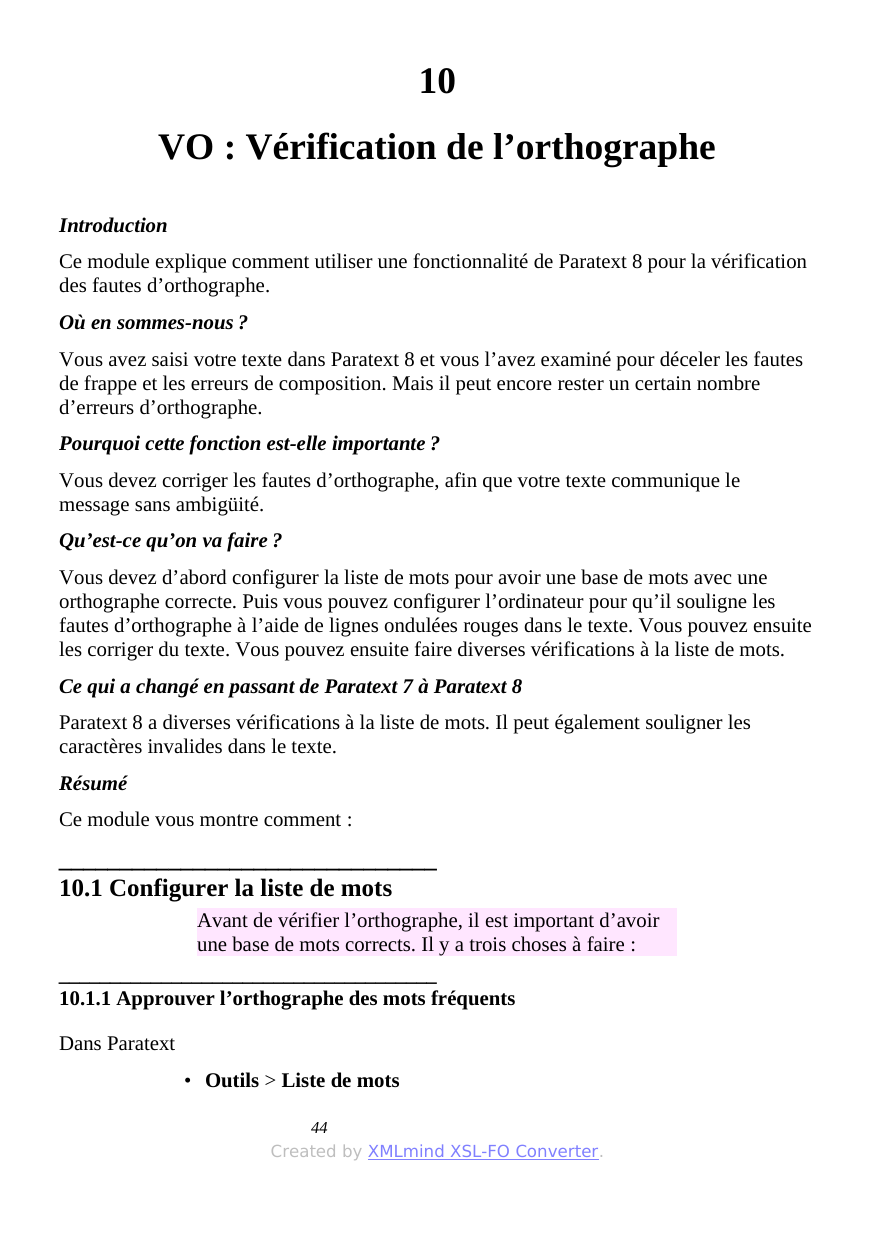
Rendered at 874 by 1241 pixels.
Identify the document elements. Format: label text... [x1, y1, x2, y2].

text Vous avez saisi votre texte dans Paratext 8 et vous l’avez examiné pour déceler les fautes de frappe et les erreurs de composition. Mais il peut encore rester un certain nombre d’erreurs d’orthographe. [59, 346, 815, 419]
text Paratext 8 a diverses vérifications à la liste de mots. Il peut également souligner les caractères invalides dans le texte. [59, 710, 815, 758]
text Qu’est-ce qu’on va faire ? [59, 528, 815, 552]
text Pourquoi cette fonction est-elle importante ? [59, 431, 815, 455]
text Ce module vous montre comment : [59, 807, 815, 831]
text VO : Vérification de l’orthographe [59, 124, 815, 168]
text Ce qui a changé en passant de Paratext 7 à Paratext 8 [59, 674, 815, 698]
text Où en sommes-nous ? [59, 310, 815, 334]
text 10 [59, 59, 815, 102]
text Vous devez corriger les fautes d’orthographe, afin que votre texte communique le message sans ambigüité. [59, 468, 815, 516]
text Vous devez d’abord configurer la liste de mots pour avoir une base de mots avec une orthographe correcte. Puis vous pouvez configurer l’ordinateur pour qu’il souligne les fautes d’orthographe à l’aide de lignes ondulées rouges dans le texte. Vous pouvez ensuite les corriger du texte. Vous pouvez ensuite faire diverses vérifications à la liste de mots. [59, 565, 815, 661]
list Outils > Liste de mots [184, 1068, 815, 1092]
text 10.1 Configurer la liste de mots [59, 873, 815, 901]
text Dans Paratext [59, 1031, 815, 1055]
text Ce module explique comment utiliser une fonctionnalité de Paratext 8 pour la vérification des fautes d’orthographe. [59, 249, 815, 297]
text Résumé [59, 771, 815, 795]
text Introduction [59, 213, 815, 237]
text Avant de vérifier l’orthographe, il est important d’avoir une base de mots corrects. Il y a trois choses à faire : [197, 908, 677, 956]
text 10.1.1 Approuver l’orthographe des mots fréquents [59, 986, 815, 1010]
